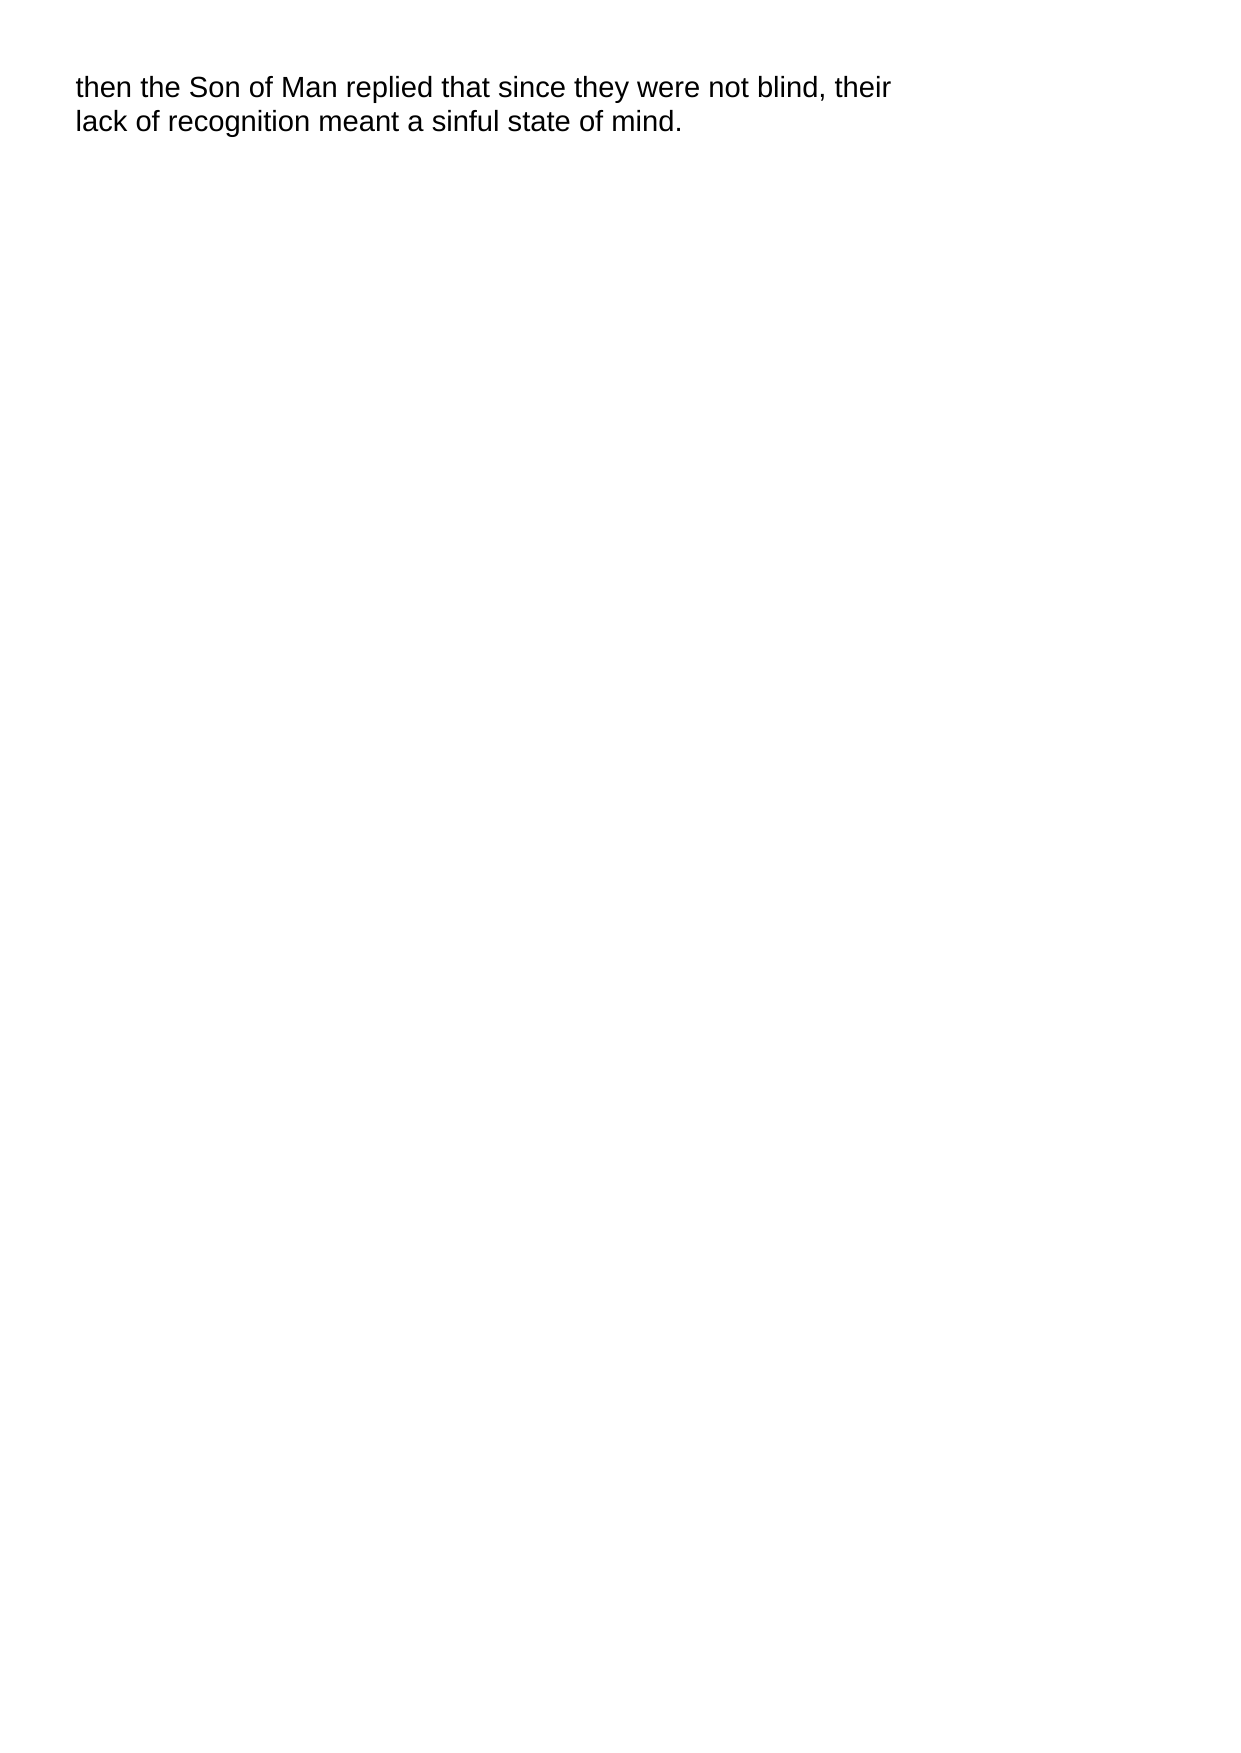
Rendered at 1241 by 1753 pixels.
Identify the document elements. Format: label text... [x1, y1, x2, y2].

text then the Son of Man replied that since they were not blind, their lack of recognition meant a sinful state of mind. [75, 70, 945, 138]
